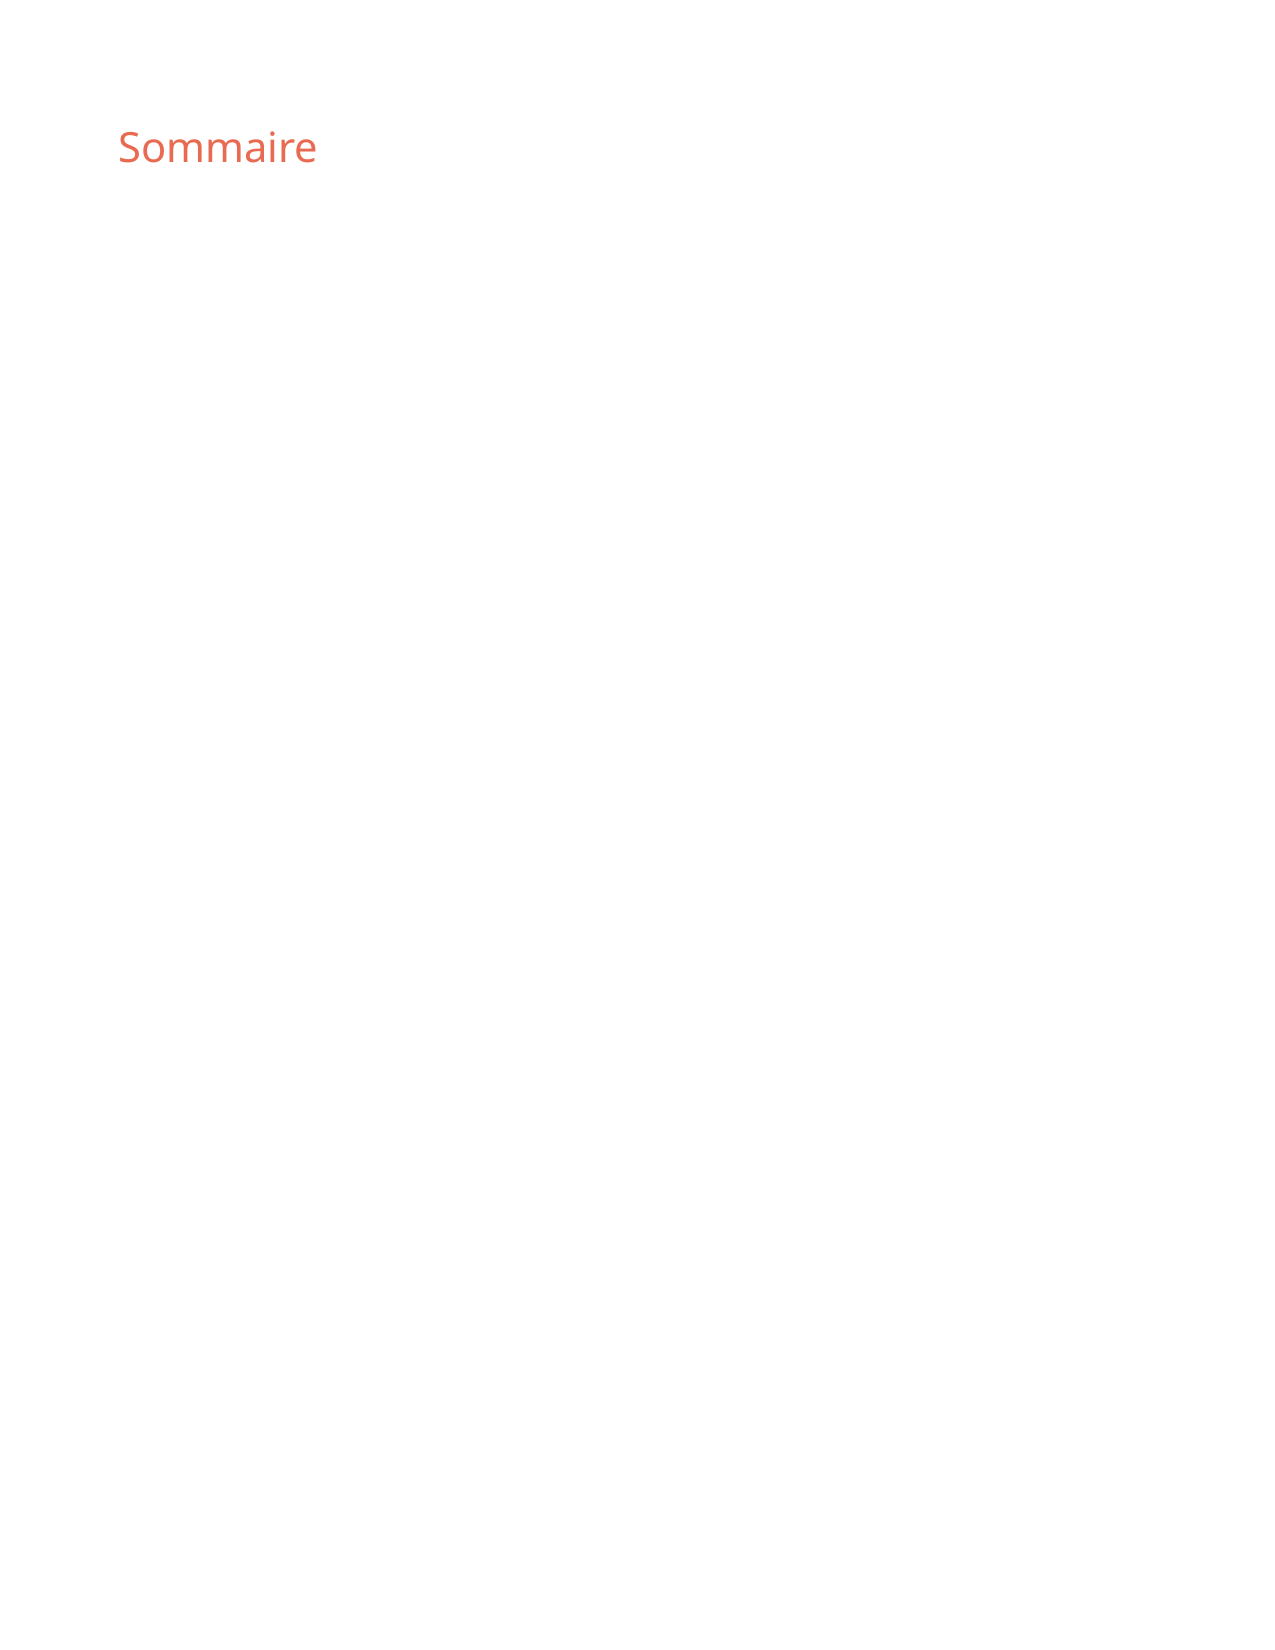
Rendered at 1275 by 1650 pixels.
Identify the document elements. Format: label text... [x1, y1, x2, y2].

text Sommaire [118, 118, 1157, 175]
